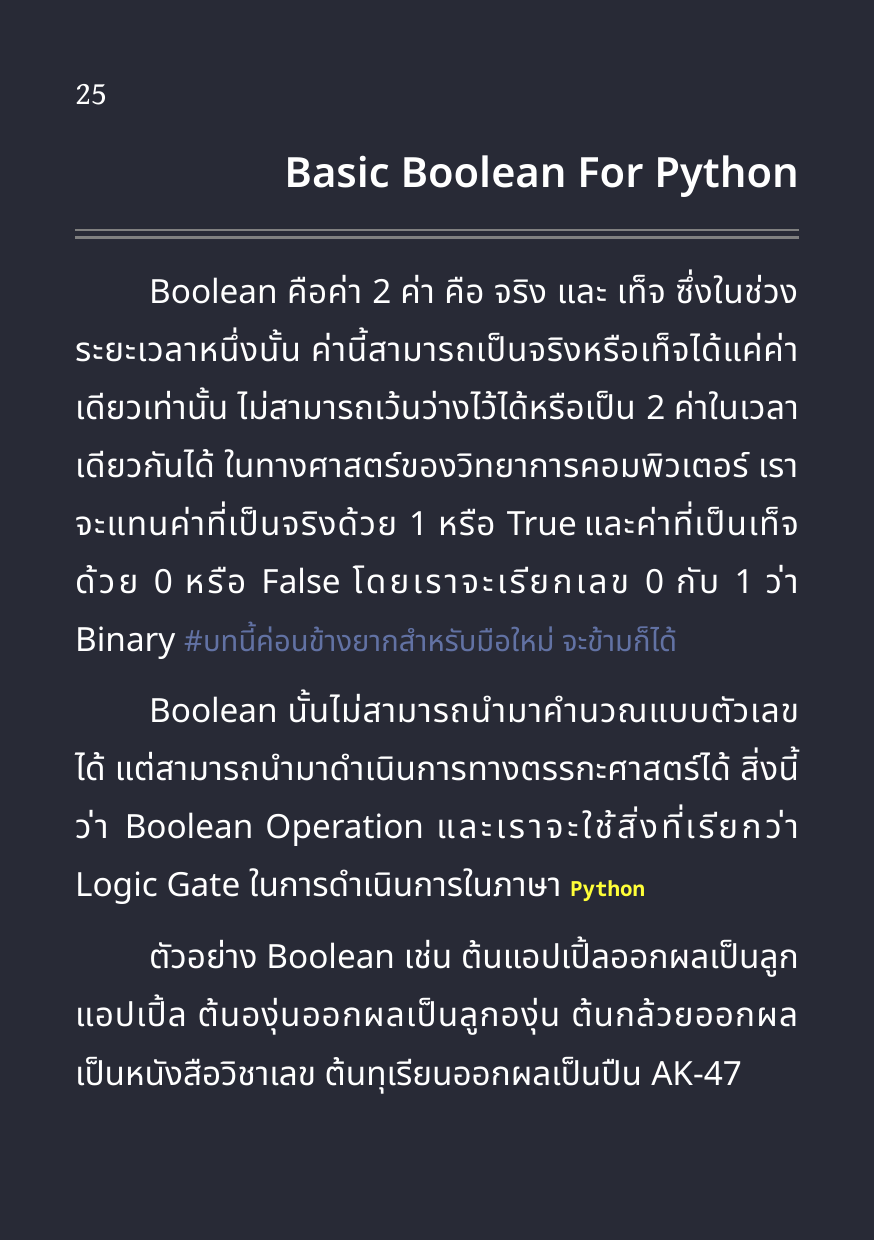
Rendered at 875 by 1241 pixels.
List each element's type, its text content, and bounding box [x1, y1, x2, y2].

subtitle Basic Boolean For Python [134, 143, 799, 200]
text Boolean นั้นไม่สามารถนำมาคำนวณแบบตัวเลขได้ แต่สามารถนำมาดำเนินการทางตรรกะศาสตร์ได้ สิ่งนี้ว่า Boolean Operation และเราจะใช้สิ่งที่เรียกว่า Logic Gate ในการดำเนินการในภาษา Python [75, 686, 799, 911]
text ตัวอย่าง Boolean เช่น ต้นแอปเปิ้ลออกผลเป็นลูกแอปเปิ้ล ต้นองุ่นออกผลเป็นลูกองุ่น ต้นกล้วยออกผลเป็นหนังสือวิชาเลข ต้นทุเรียนออกผลเป็นปืน AK-47 [75, 933, 799, 1100]
text Boolean คือค่า 2 ค่า คือ จริง และ เท็จ ซึ่งในช่วงระยะเวลาหนึ่งนั้น ค่านี้สามารถเป็นจริงหรือเท็จได้แค่ค่าเดียวเท่านั้น ไม่สามารถเว้นว่างไว้ได้หรือเป็น 2 ค่าในเวลาเดียวกันได้ ในทางศาสตร์ของวิทยาการคอมพิวเตอร์ เราจะแทนค่าที่เป็นจริงด้วย 1 หรือ Trueและค่าที่เป็นเท็จด้วย 0 หรือ False โดยเราจะเรียกเลข 0 กับ 1 ว่า Binary #บทนี้ค่อนข้างยากสำหรับมือใหม่ จะข้ามก็ได้ [75, 268, 799, 664]
